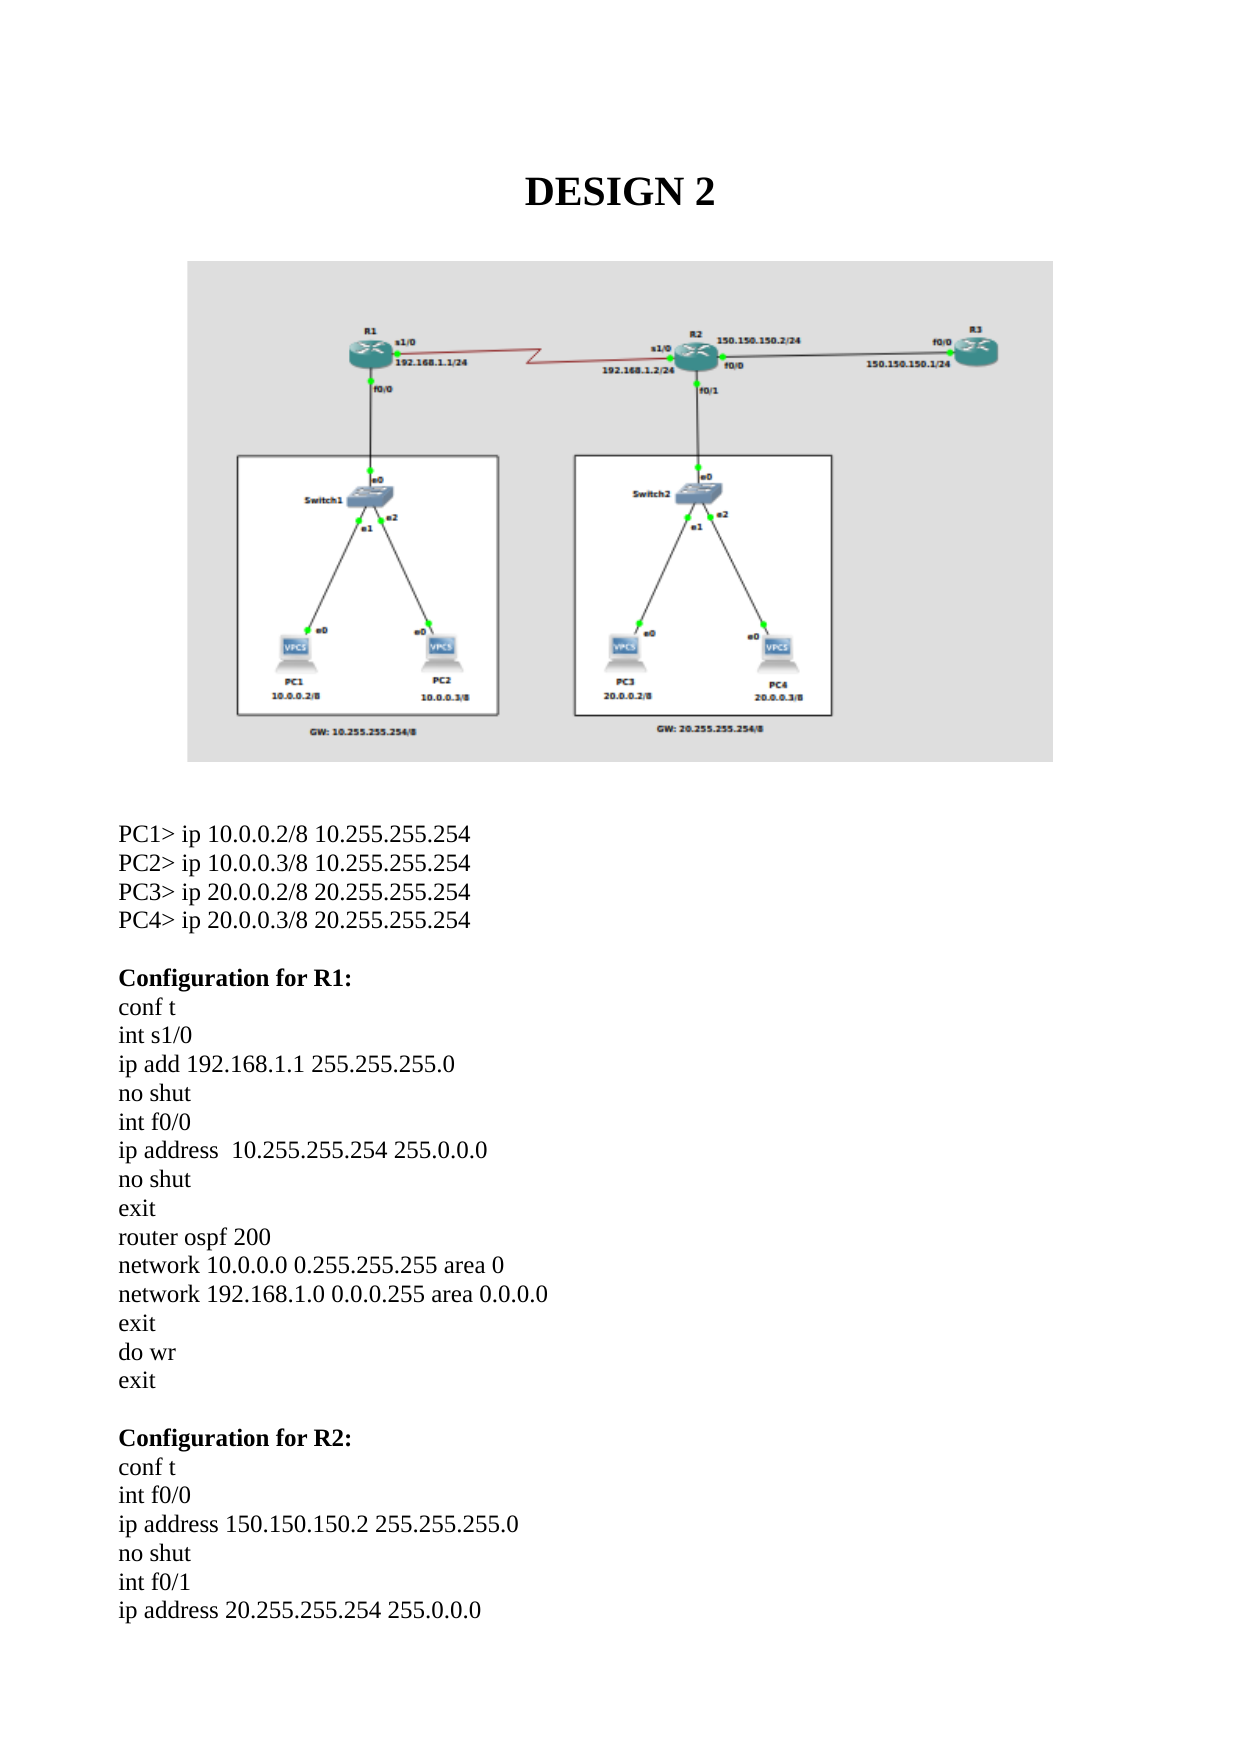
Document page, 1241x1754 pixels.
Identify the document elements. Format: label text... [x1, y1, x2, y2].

text int f0/0 [118, 1107, 1122, 1136]
text ip address 10.255.255.254 255.0.0.0 [118, 1136, 1122, 1164]
text router ospf 200 [118, 1222, 1122, 1251]
text Configuration for R1: [118, 963, 1122, 992]
text int f0/0 [118, 1481, 1122, 1509]
text network 192.168.1.0 0.0.0.255 area 0.0.0.0 [118, 1279, 1122, 1308]
text ip address 20.255.255.254 255.0.0.0 [118, 1596, 1122, 1624]
text do wr [118, 1337, 1122, 1366]
text conf t [118, 1452, 1122, 1481]
text int s1/0 [118, 1021, 1122, 1049]
text int f0/1 [118, 1567, 1122, 1596]
picture [187, 261, 1053, 762]
text no shut [118, 1164, 1122, 1193]
text no shut [118, 1538, 1122, 1567]
text no shut [118, 1078, 1122, 1107]
text ip address 150.150.150.2 255.255.255.0 [118, 1509, 1122, 1538]
text conf t [118, 992, 1122, 1021]
text PC4> ip 20.0.0.3/8 20.255.255.254 [118, 906, 1122, 934]
text ip add 192.168.1.1 255.255.255.0 [118, 1049, 1122, 1078]
text PC2> ip 10.0.0.3/8 10.255.255.254 [118, 848, 1122, 877]
text PC3> ip 20.0.0.2/8 20.255.255.254 [118, 877, 1122, 906]
text PC1> ip 10.0.0.2/8 10.255.255.254 [118, 819, 1122, 848]
text exit [118, 1308, 1122, 1337]
text DESIGN 2 [118, 166, 1122, 214]
text exit [118, 1193, 1122, 1222]
text network 10.0.0.0 0.255.255.255 area 0 [118, 1251, 1122, 1279]
text Configuration for R2: [118, 1423, 1122, 1452]
text exit [118, 1366, 1122, 1394]
